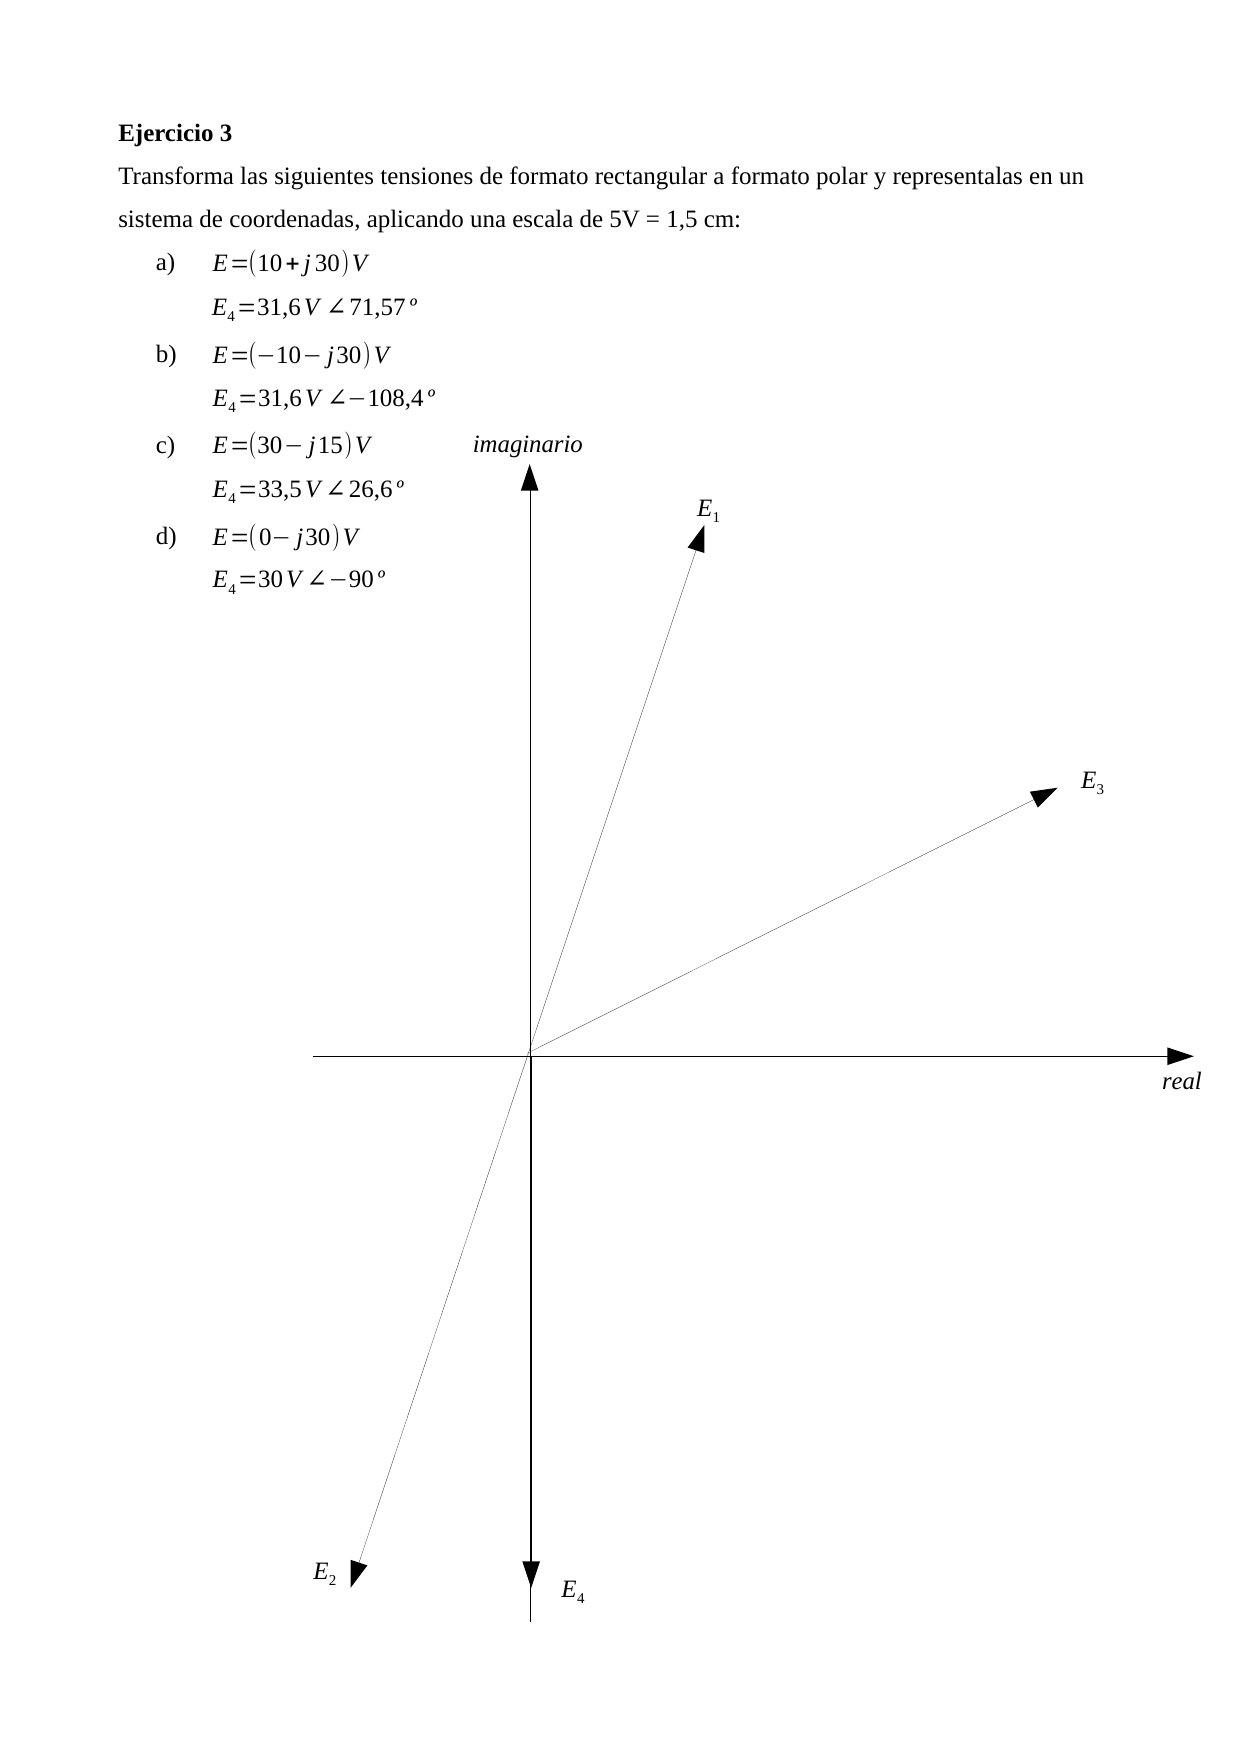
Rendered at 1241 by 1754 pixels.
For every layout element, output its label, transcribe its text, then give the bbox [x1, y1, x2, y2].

text Ejercicio 3 [118, 118, 1122, 147]
text Transforma las siguientes tensiones de formato rectangular a formato polar y representalas en un sistema de coordenadas, aplicando una escala de 5V = 1,5 cm: [118, 161, 1122, 233]
